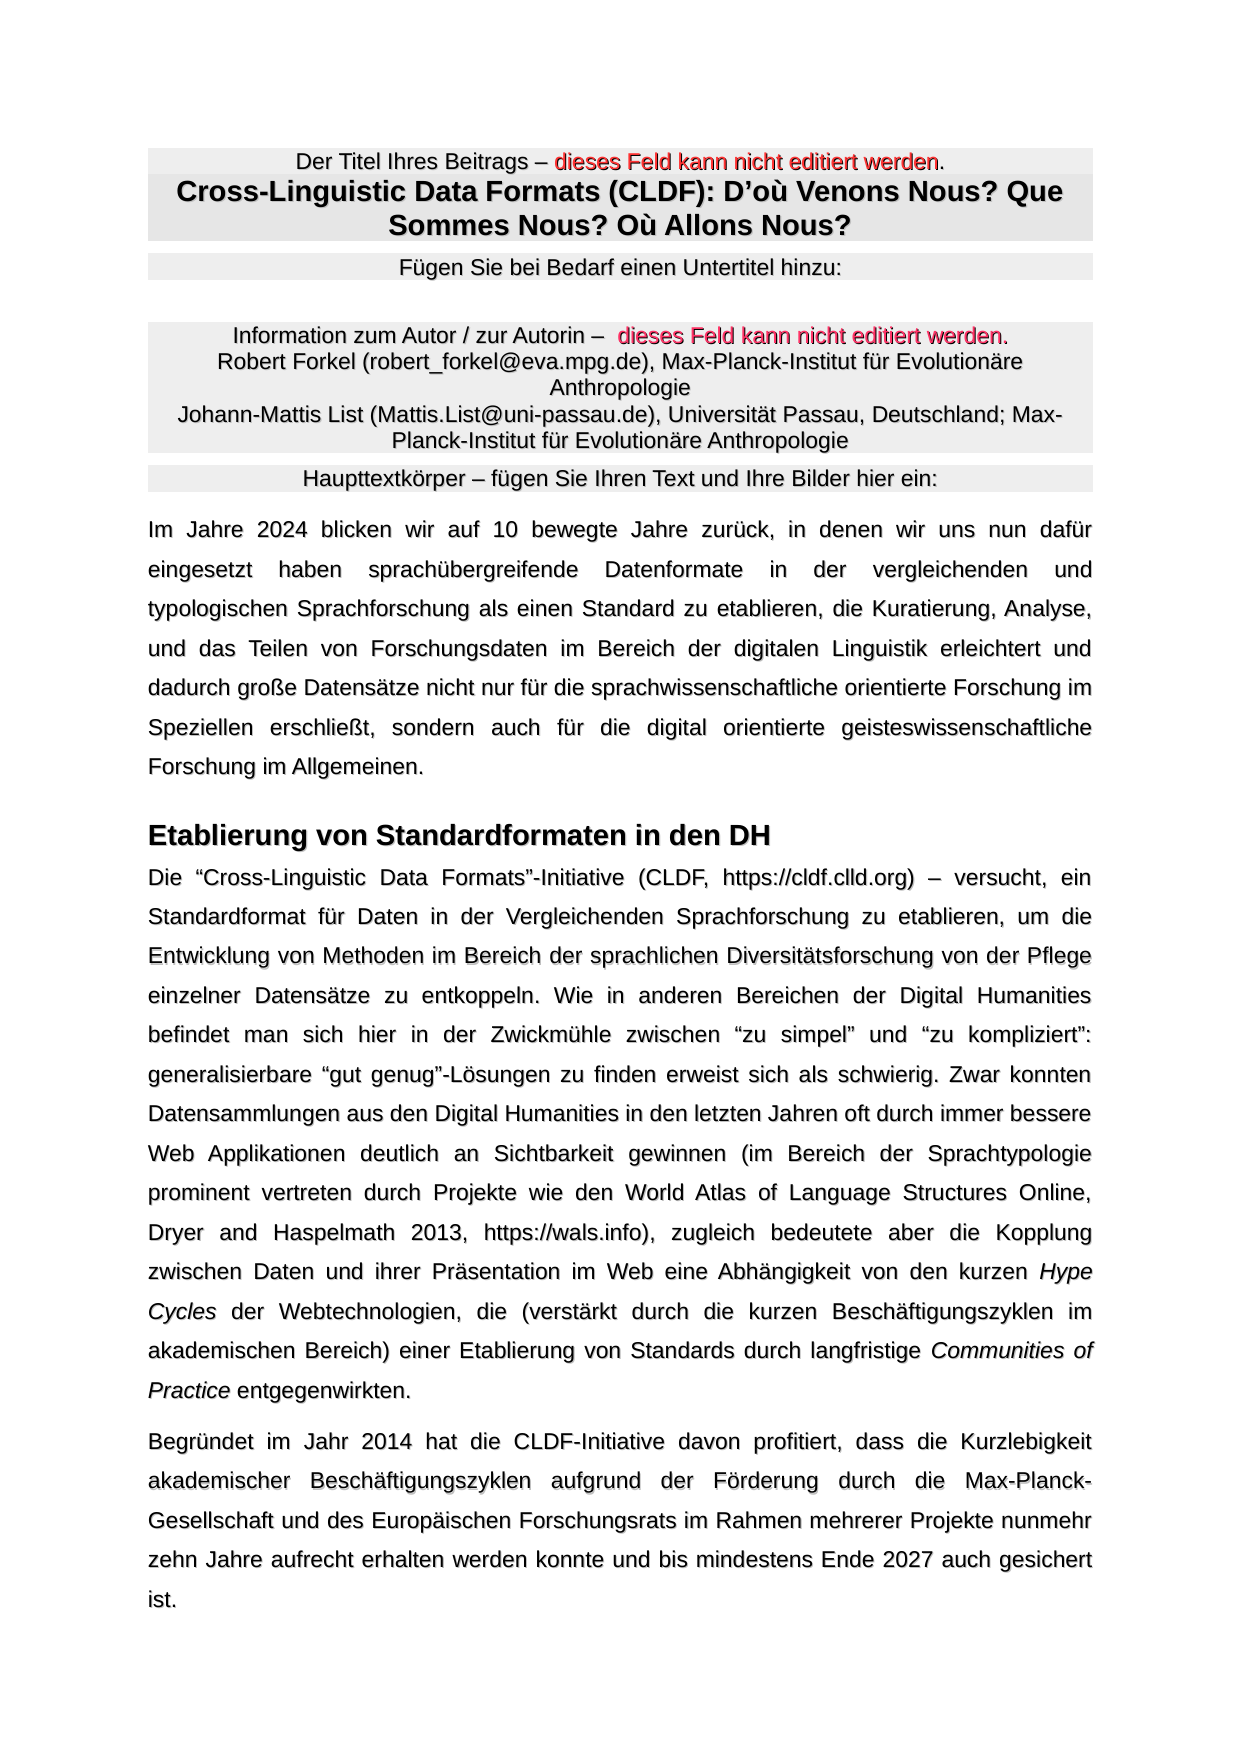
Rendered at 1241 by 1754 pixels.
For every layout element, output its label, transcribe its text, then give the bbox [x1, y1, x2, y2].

text Die “Cross-Linguistic Data Formats”-Initiative (CLDF, https://cldf.clld.org) – versucht, ein Standardformat für Daten in der Vergleichenden Sprachforschung zu etablieren, um die Entwicklung von Methoden im Bereich der sprachlichen Diversitätsforschung von der Pflege einzelner Datensätze zu entkoppeln. Wie in anderen Bereichen der Digital Humanities befindet man sich hier in der Zwickmühle zwischen “zu simpel” und “zu kompliziert”: generalisierbare “gut genug”-Lösungen zu finden erweist sich als schwierig. Zwar konnten Datensammlungen aus den Digital Humanities in den letzten Jahren oft durch immer bessere Web Applikationen deutlich an Sichtbarkeit gewinnen (im Bereich der Sprachtypologie prominent vertreten durch Projekte wie den World Atlas of Language Structures Online, Dryer and Haspelmath 2013, https://wals.info), zugleich bedeutete aber die Kopplung zwischen Daten und ihrer Präsentation im Web eine Abhängigkeit von den kurzen Hype Cycles der Webtechnologien, die (verstärkt durch die kurzen Beschäftigungszyklen im akademischen Bereich) einer Etablierung von Standards durch langfristige Communities of Practice entgegenwirkten. [148, 863, 1093, 1403]
text Im Jahre 2024 blicken wir auf 10 bewegte Jahre zurück, in denen wir uns nun dafür eingesetzt haben sprachübergreifende Datenformate in der vergleichenden und typologischen Sprachforschung als einen Standard zu etablieren, die Kuratierung, Analyse, und das Teilen von Forschungsdaten im Bereich der digitalen Linguistik erleichtert und dadurch große Datensätze nicht nur für die sprachwissenschaftliche orientierte Forschung im Speziellen erschließt, sondern auch für die digital orientierte geisteswissenschaftliche Forschung im Allgemeinen. [148, 516, 1093, 780]
text Fügen Sie bei Bedarf einen Untertitel hinzu: [148, 253, 1093, 280]
text Johann-Mattis List (Mattis.List@uni-passau.de), Universität Passau, Deutschland; Max-Planck-Institut für Evolutionäre Anthropologie [148, 401, 1093, 453]
text Begründet im Jahr 2014 hat die CLDF-Initiative davon profitiert, dass die Kurzlebigkeit akademischer Beschäftigungszyklen aufgrund der Förderung durch die Max-Planck-Gesellschaft und des Europäischen Forschungsrats im Rahmen mehrerer Projekte nunmehr zehn Jahre aufrecht erhalten werden konnte und bis mindestens Ende 2027 auch gesichert ist. [148, 1428, 1093, 1612]
title Cross-Linguistic Data Formats (CLDF): D’où Venons Nous? Que Sommes Nous? Où Allons Nous? [148, 174, 1093, 241]
text Information zum Autor / zur Autorin – dieses Feld kann nicht editiert werden. [148, 322, 1093, 348]
subtitle Etablierung von Standardformaten in den DH [148, 818, 1093, 851]
text Haupttextkörper – fügen Sie Ihren Text und Ihre Bilder hier ein: [148, 465, 1093, 492]
text Robert Forkel (robert_forkel@eva.mpg.de), Max-Planck-Institut für Evolutionäre Anthropologie [148, 348, 1093, 401]
text Der Titel Ihres Beitrags – dieses Feld kann nicht editiert werden. [148, 148, 1093, 174]
